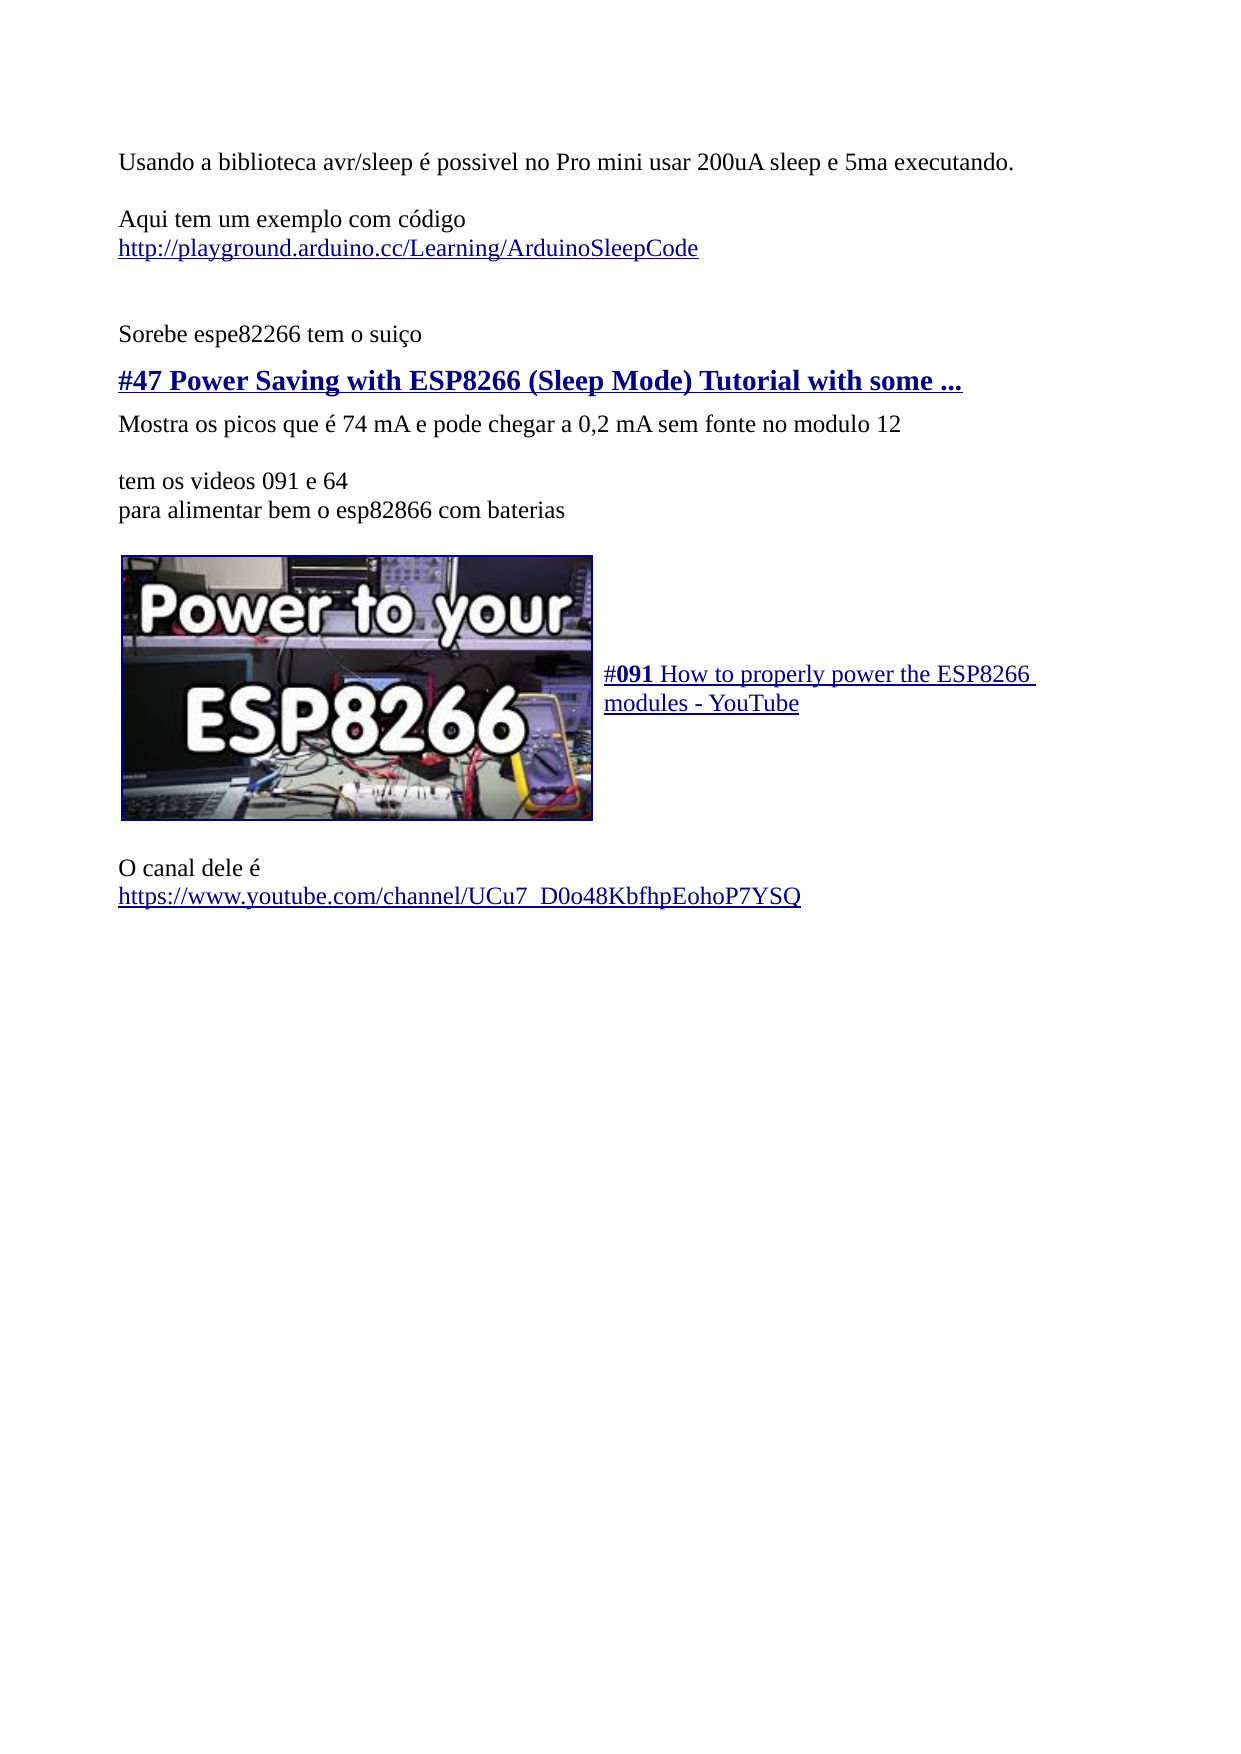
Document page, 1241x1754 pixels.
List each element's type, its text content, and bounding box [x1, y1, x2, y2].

table_header [118, 553, 601, 824]
text para alimentar bem o esp82866 com baterias [118, 495, 1122, 524]
text Aqui tem um exemplo com código [118, 204, 1122, 233]
text tem os videos 091 e 64 [118, 466, 1122, 495]
text http://playground.arduino.cc/Learning/ArduinoSleepCode [118, 233, 1122, 262]
text O canal dele é [118, 853, 1122, 881]
picture [123, 557, 591, 819]
text Usando a biblioteca avr/sleep é possivel no Pro mini usar 200uA sleep e 5ma executando. [118, 147, 1122, 176]
subtitle #47 Power Saving with ESP8266 (Sleep Mode) Tutorial with some ... [118, 363, 1122, 396]
text https://www.youtube.com/channel/UCu7_D0o48KbfhpEohoP7YSQ [118, 881, 1122, 910]
table_header #091 How to properly power the ESP8266 modules - YouTube [601, 553, 1122, 824]
text Sorebe espe82266 tem o suiço [118, 319, 1122, 348]
text Mostra os picos que é 74 mA e pode chegar a 0,2 mA sem fonte no modulo 12 [118, 409, 1122, 437]
